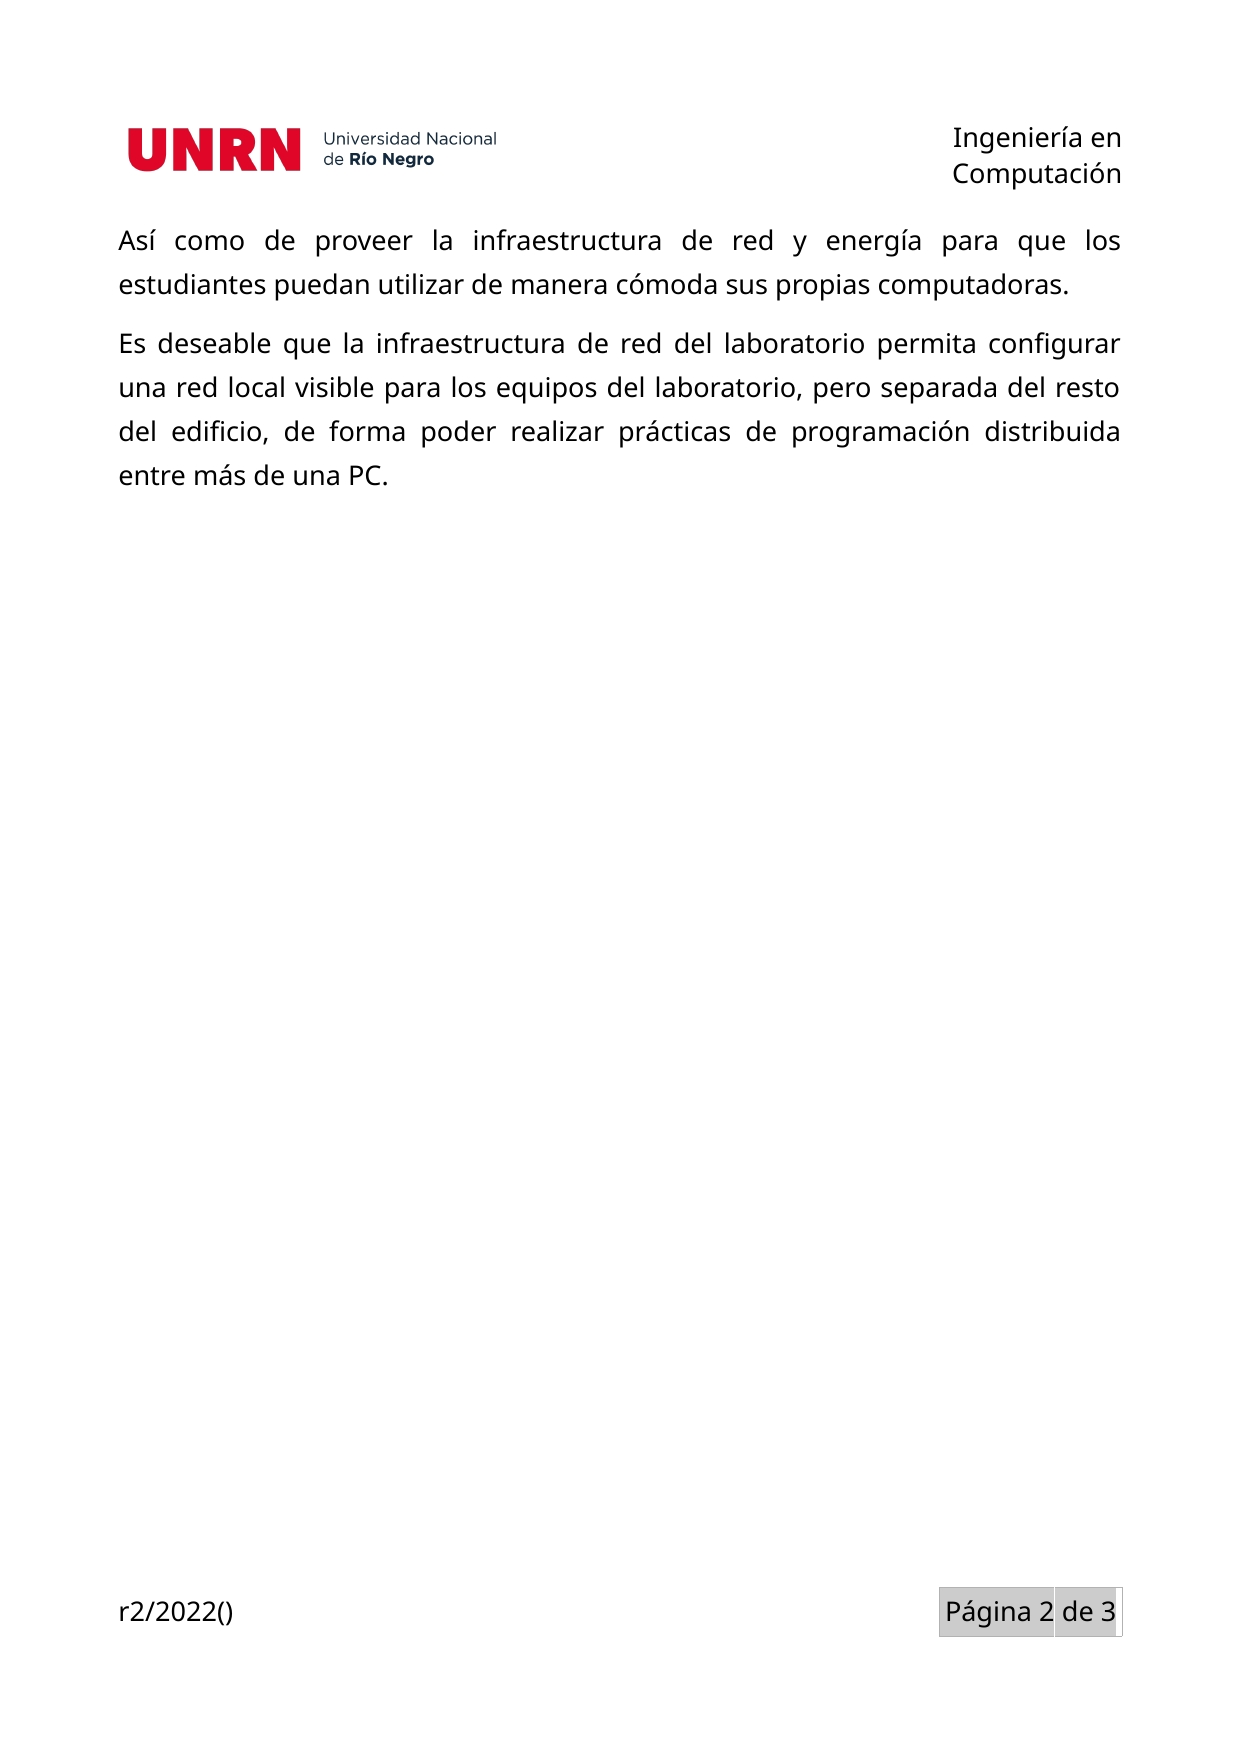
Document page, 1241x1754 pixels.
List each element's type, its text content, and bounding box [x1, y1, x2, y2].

text Así como de proveer la infraestructura de red y energía para que los estudiantes puedan utilizar de manera cómoda sus propias computadoras. [118, 221, 1122, 302]
text Es deseable que la infraestructura de red del laboratorio permita configurar una red local visible para los equipos del laboratorio, pero separada del resto del edificio, de forma poder realizar prácticas de programación distribuida entre más de una PC. [118, 324, 1122, 494]
picture [118, 118, 505, 180]
